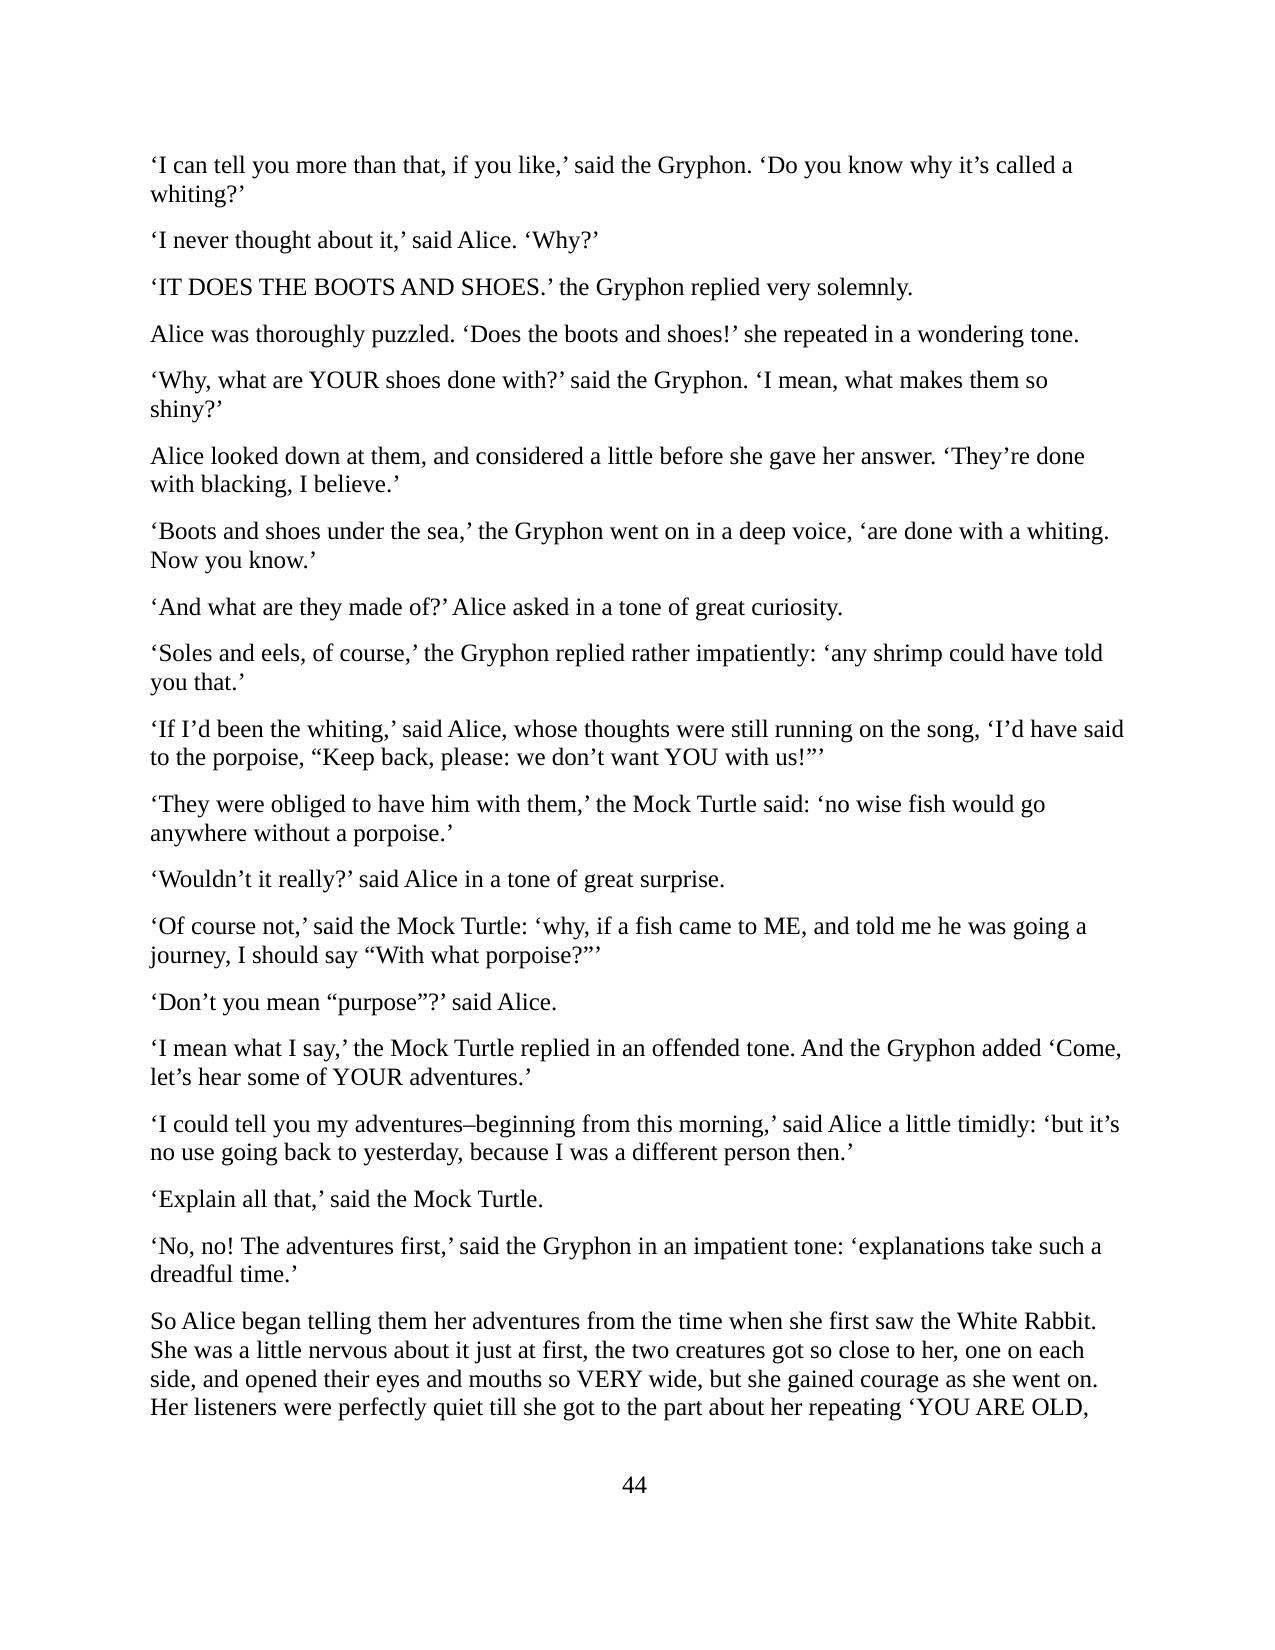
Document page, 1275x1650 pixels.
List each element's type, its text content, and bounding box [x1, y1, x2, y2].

text ‘Why, what are YOUR shoes done with?’ said the Gryphon. ‘I mean, what makes them so shiny?’ [150, 365, 1125, 423]
text ‘I mean what I say,’ the Mock Turtle replied in an offended tone. And the Gryphon added ‘Come, let’s hear some of YOUR adventures.’ [150, 1033, 1125, 1091]
text ‘Soles and eels, of course,’ the Gryphon replied rather impatiently: ‘any shrimp could have told you that.’ [150, 638, 1125, 696]
text ‘Of course not,’ said the Mock Turtle: ‘why, if a fish came to ME, and told me he was going a journey, I should say “With what porpoise?”’ [150, 911, 1125, 969]
text ‘IT DOES THE BOOTS AND SHOES.’ the Gryphon replied very solemnly. [150, 272, 1125, 301]
text ‘Boots and shoes under the sea,’ the Gryphon went on in a deep voice, ‘are done with a whiting. Now you know.’ [150, 516, 1125, 574]
text ‘They were obliged to have him with them,’ the Mock Turtle said: ‘no wise fish would go anywhere without a porpoise.’ [150, 789, 1125, 847]
text ‘Don’t you mean “purpose”?’ said Alice. [150, 987, 1125, 1015]
text ‘No, no! The adventures first,’ said the Gryphon in an impatient tone: ‘explanations take such a dreadful time.’ [150, 1231, 1125, 1288]
text ‘If I’d been the whiting,’ said Alice, whose thoughts were still running on the song, ‘I’d have said to the porpoise, “Keep back, please: we don’t want YOU with us!”’ [150, 714, 1125, 771]
text Alice was thoroughly puzzled. ‘Does the boots and shoes!’ she repeated in a wondering tone. [150, 319, 1125, 347]
text ‘Explain all that,’ said the Mock Turtle. [150, 1184, 1125, 1213]
text ‘I could tell you my adventures–beginning from this morning,’ said Alice a little timidly: ‘but it’s no use going back to yesterday, because I was a different person then.’ [150, 1109, 1125, 1166]
text So Alice began telling them her adventures from the time when she first saw the White Rabbit. She was a little nervous about it just at first, the two creatures got so close to her, one on each side, and opened their eyes and mouths so VERY wide, but she gained courage as she went on. Her listeners were perfectly quiet till she got to the part about her repeating ‘YOU ARE OLD, [150, 1306, 1125, 1421]
text ‘And what are they made of?’ Alice asked in a tone of great curiosity. [150, 592, 1125, 620]
text Alice looked down at them, and considered a little before she gave her answer. ‘They’re done with blacking, I believe.’ [150, 441, 1125, 498]
text ‘I never thought about it,’ said Alice. ‘Why?’ [150, 225, 1125, 254]
text ‘Wouldn’t it really?’ said Alice in a tone of great surprise. [150, 864, 1125, 893]
text ‘I can tell you more than that, if you like,’ said the Gryphon. ‘Do you know why it’s called a whiting?’ [150, 150, 1125, 207]
